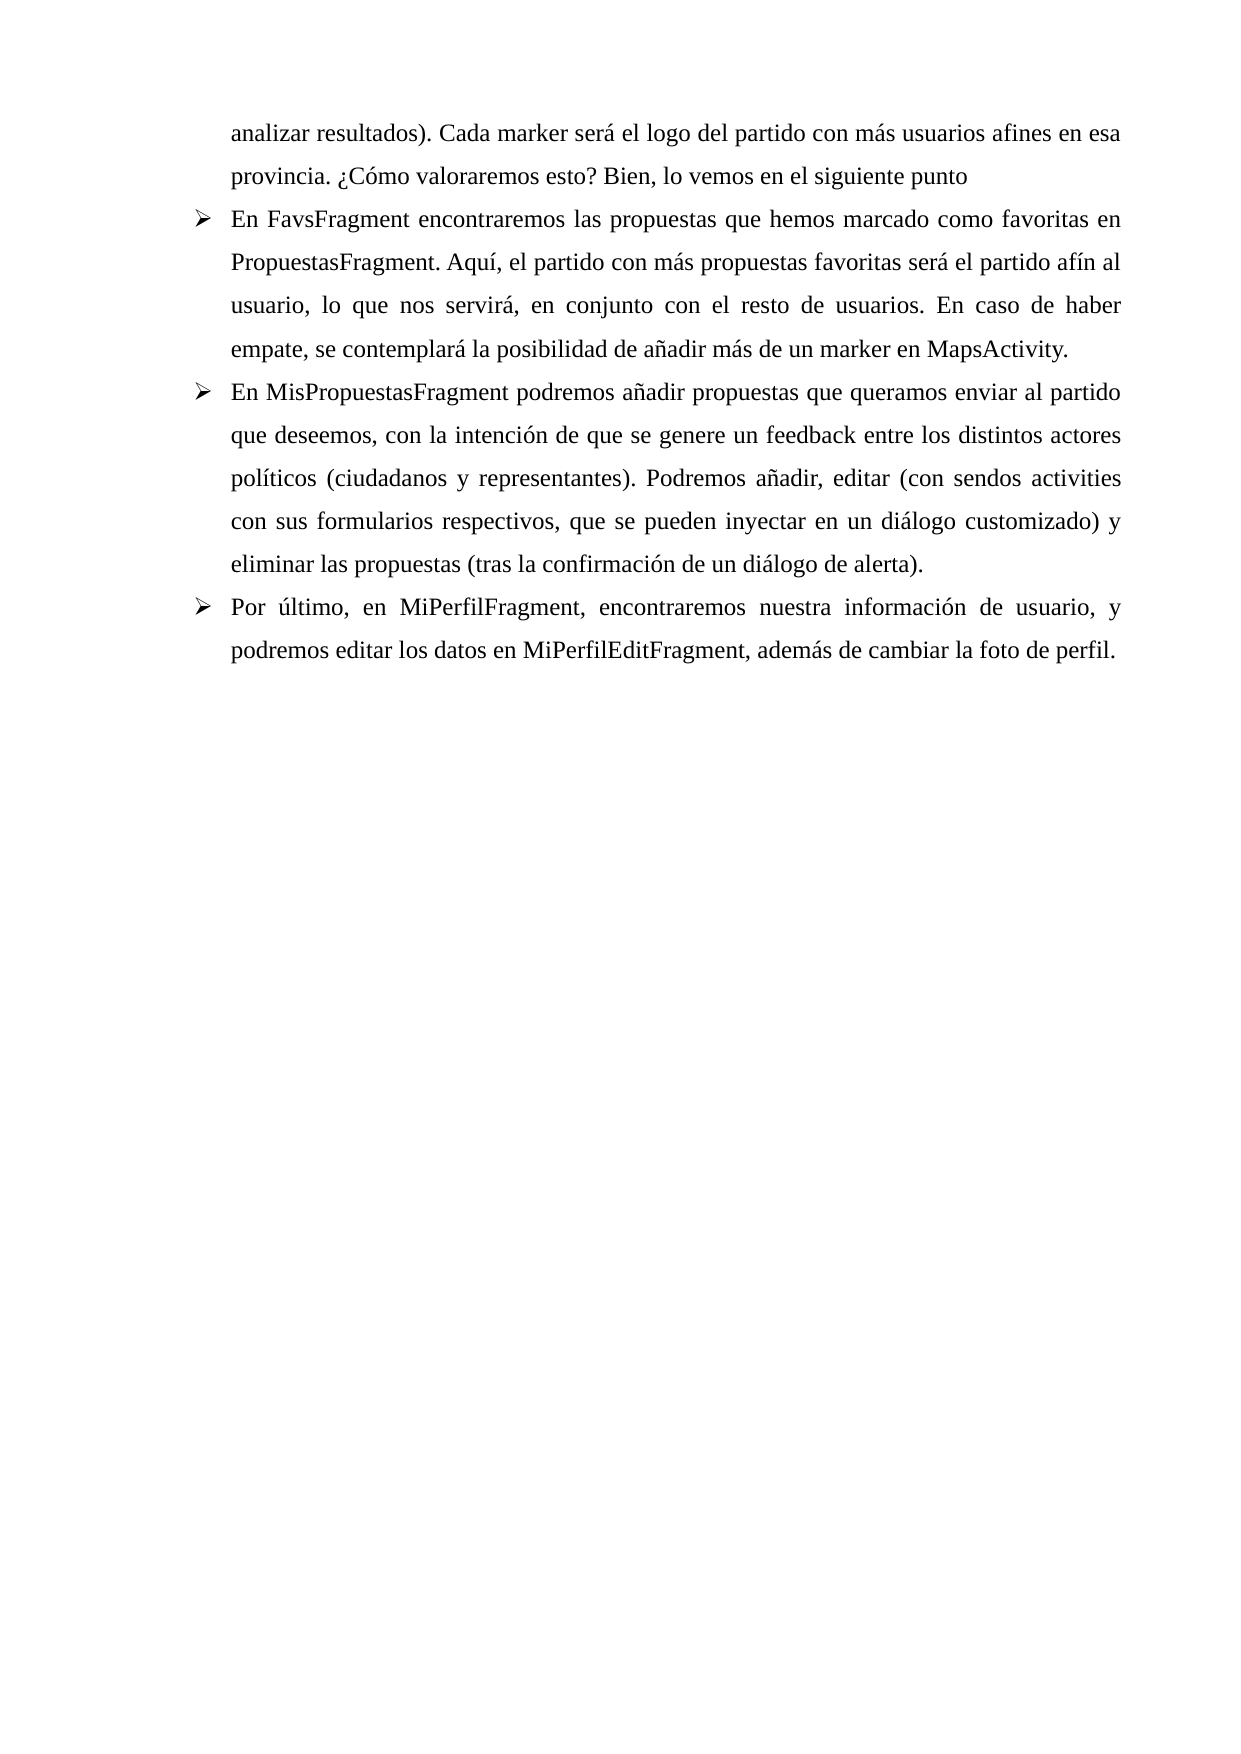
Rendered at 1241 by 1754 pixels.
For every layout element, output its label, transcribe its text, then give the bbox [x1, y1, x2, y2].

list En FavsFragment encontraremos las propuestas que hemos marcado como favoritas en PropuestasFragment. Aquí, el partido con más propuestas favoritas será el partido afín al usuario, lo que nos servirá, en conjunto con el resto de usuarios. En caso de haber empate, se contemplará la posibilidad de añadir más de un marker en MapsActivity. [193, 204, 1122, 362]
list En MisPropuestasFragment podremos añadir propuestas que queramos enviar al partido que deseemos, con la intención de que se genere un feedback entre los distintos actores políticos (ciudadanos y representantes). Podremos añadir, editar (con sendos activities con sus formularios respectivos, que se pueden inyectar en un diálogo customizado) y eliminar las propuestas (tras la confirmación de un diálogo de alerta). [193, 377, 1122, 578]
list analizar resultados). Cada marker será el logo del partido con más usuarios afines en esa provincia. ¿Cómo valoraremos esto? Bien, lo vemos en el siguiente punto [193, 118, 1122, 190]
list Por último, en MiPerfilFragment, encontraremos nuestra información de usuario, y podremos editar los datos en MiPerfilEditFragment, además de cambiar la foto de perfil. [193, 592, 1122, 664]
